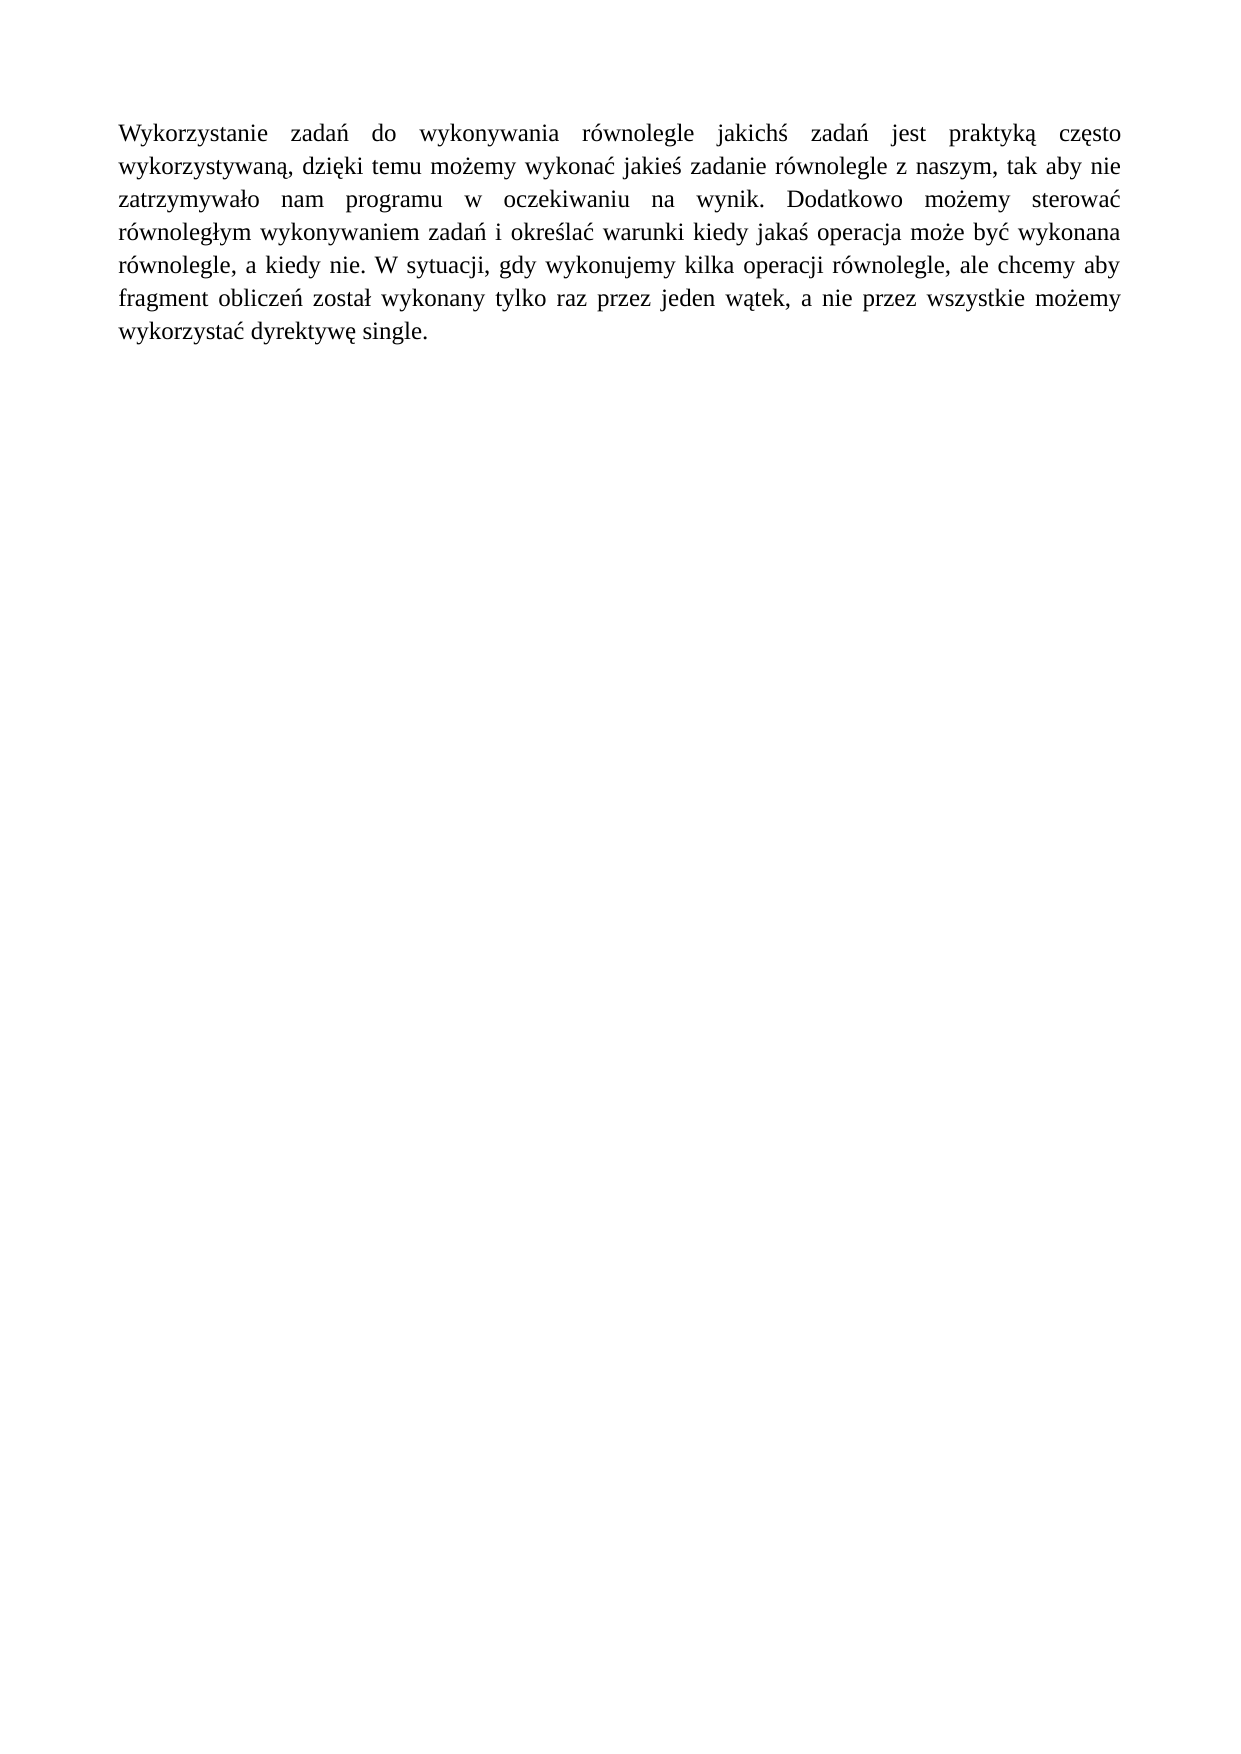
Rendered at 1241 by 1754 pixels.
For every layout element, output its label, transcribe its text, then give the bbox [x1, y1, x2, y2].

text Wykorzystanie zadań do wykonywania równolegle jakichś zadań jest praktyką często wykorzystywaną, dzięki temu możemy wykonać jakieś zadanie równolegle z naszym, tak aby nie zatrzymywało nam programu w oczekiwaniu na wynik. Dodatkowo możemy sterować równoległym wykonywaniem zadań i określać warunki kiedy jakaś operacja może być wykonana równolegle, a kiedy nie. W sytuacji, gdy wykonujemy kilka operacji równolegle, ale chcemy aby fragment obliczeń został wykonany tylko raz przez jeden wątek, a nie przez wszystkie możemy wykorzystać dyrektywę single. [118, 118, 1122, 345]
